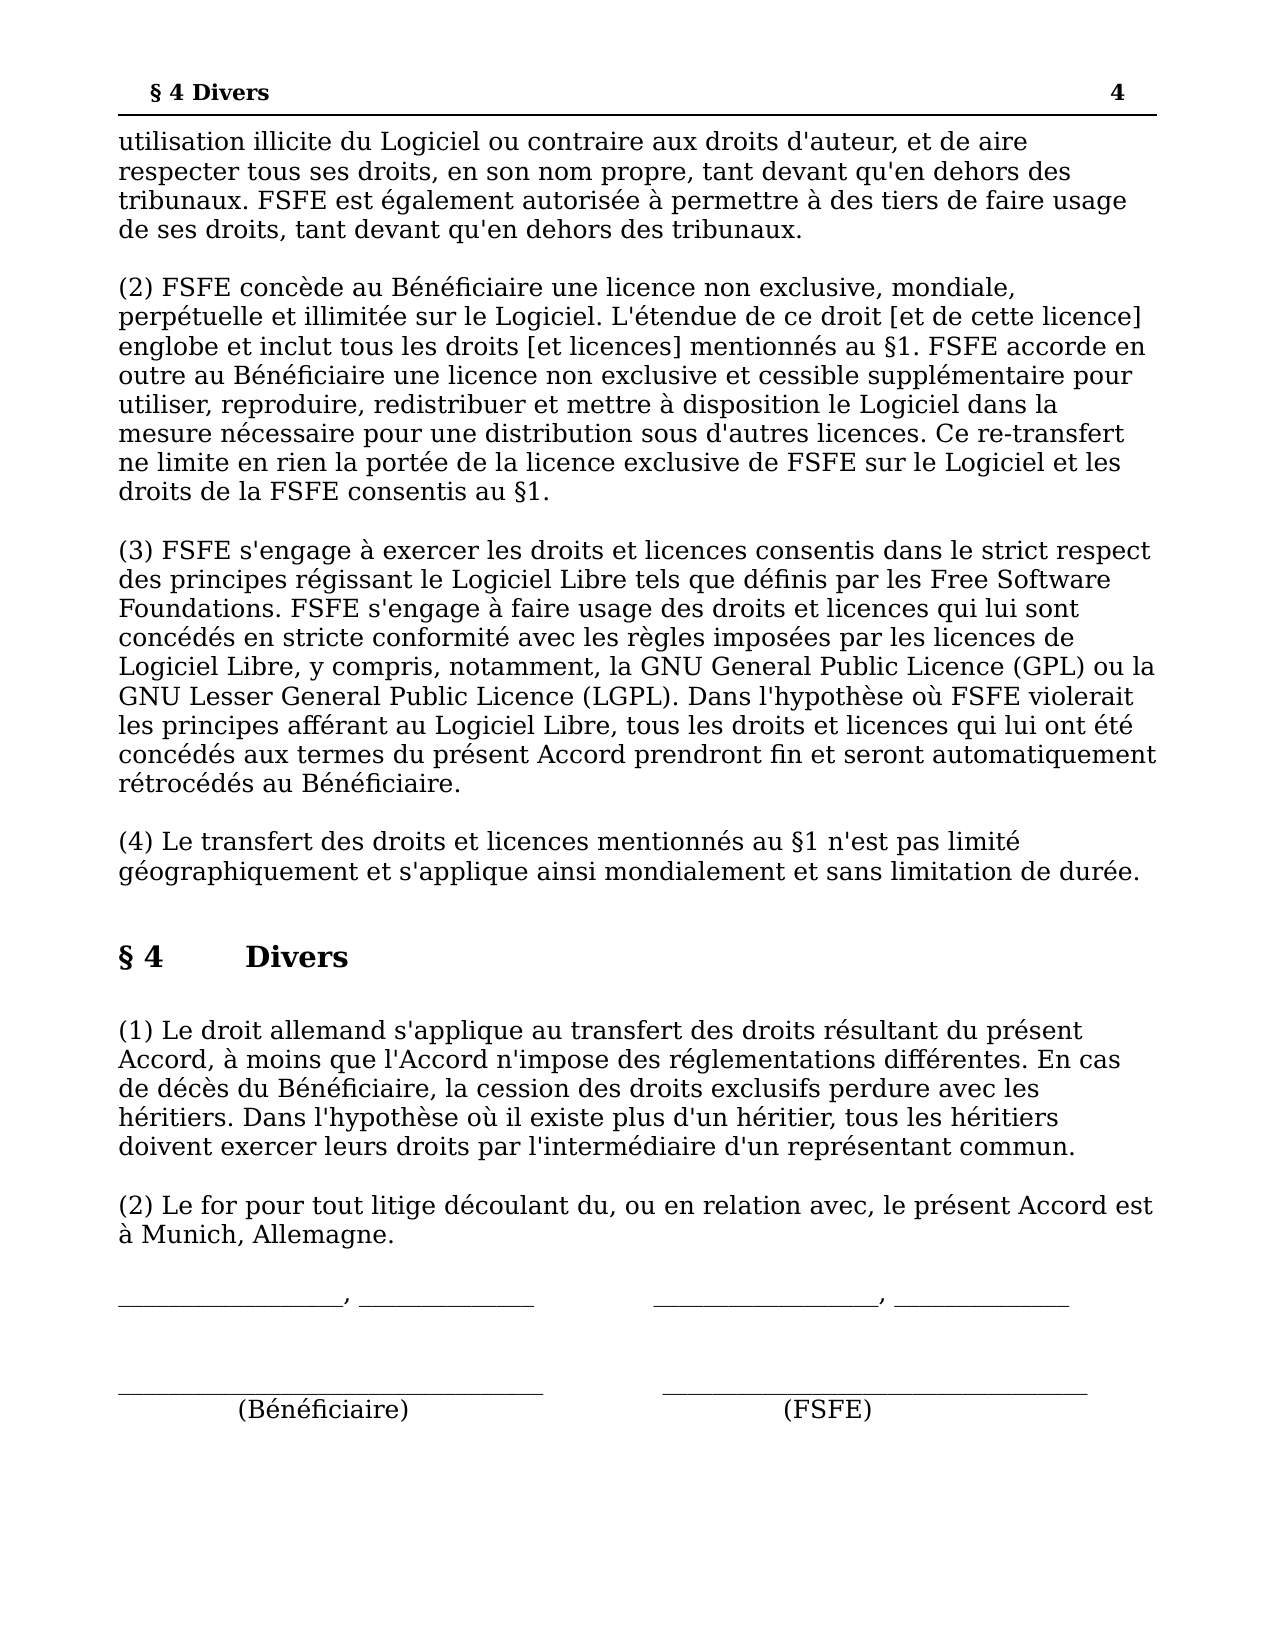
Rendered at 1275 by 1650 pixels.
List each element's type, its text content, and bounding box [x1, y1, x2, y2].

subtitle § 4 Divers [118, 940, 1157, 974]
text (1) Le droit allemand s'applique au transfert des droits résultant du présent Accord, à moins que l'Accord n'impose des réglementations différentes. En cas de décès du Bénéficiaire, la cession des droits exclusifs perdure avec les héritiers. Dans l'hypothèse où il existe plus d'un héritier, tous les héritiers doivent exercer leurs droits par l'intermédiaire d'un représentant commun. [118, 1016, 1157, 1162]
text (4) Le transfert des droits et licences mentionnés au §1 n'est pas limité géographiquement et s'applique ainsi mondialement et sans limitation de durée. [118, 827, 1157, 886]
text __________________________________ __________________________________ [118, 1366, 1157, 1395]
text (Bénéficiaire) (FSFE) [118, 1395, 1157, 1424]
text __________________, ______________ __________________, ______________ [118, 1278, 1157, 1308]
text § 4 Divers 2 [127, 80, 1148, 106]
text (3) FSFE s'engage à exercer les droits et licences consentis dans le strict respect des principes régissant le Logiciel Libre tels que définis par les Free Software Foundations. FSFE s'engage à faire usage des droits et licences qui lui sont concédés en stricte conformité avec les règles imposées par les licences de Logiciel Libre, y compris, notamment, la GNU General Public Licence (GPL) ou la GNU Lesser General Public Licence (LGPL). Dans l'hypothèse où FSFE violerait les principes afférant au Logiciel Libre, tous les droits et licences qui lui ont été concédés aux termes du présent Accord prendront fin et seront automatiquement rétrocédés au Bénéficiaire. [118, 536, 1157, 798]
text utilisation illicite du Logiciel ou contraire aux droits d'auteur, et de aire respecter tous ses droits, en son nom propre, tant devant qu'en dehors des tribunaux. FSFE est également autorisée à permettre à des tiers de faire usage de ses droits, tant devant qu'en dehors des tribunaux. [118, 118, 1157, 244]
text (2) FSFE concède au Bénéficiaire une licence non exclusive, mondiale, perpétuelle et illimitée sur le Logiciel. L'étendue de ce droit [et de cette licence] englobe et inclut tous les droits [et licences] mentionnés au §1. FSFE accorde en outre au Bénéficiaire une licence non exclusive et cessible supplémentaire pour utiliser, reproduire, redistribuer et mettre à disposition le Logiciel dans la mesure nécessaire pour une distribution sous d'autres licences. Ce re-transfert ne limite en rien la portée de la licence exclusive de FSFE sur le Logiciel et les droits de la FSFE consentis au §1. [118, 273, 1157, 507]
text (2) Le for pour tout litige découlant du, ou en relation avec, le présent Accord est à Munich, Allemagne. [118, 1191, 1157, 1249]
